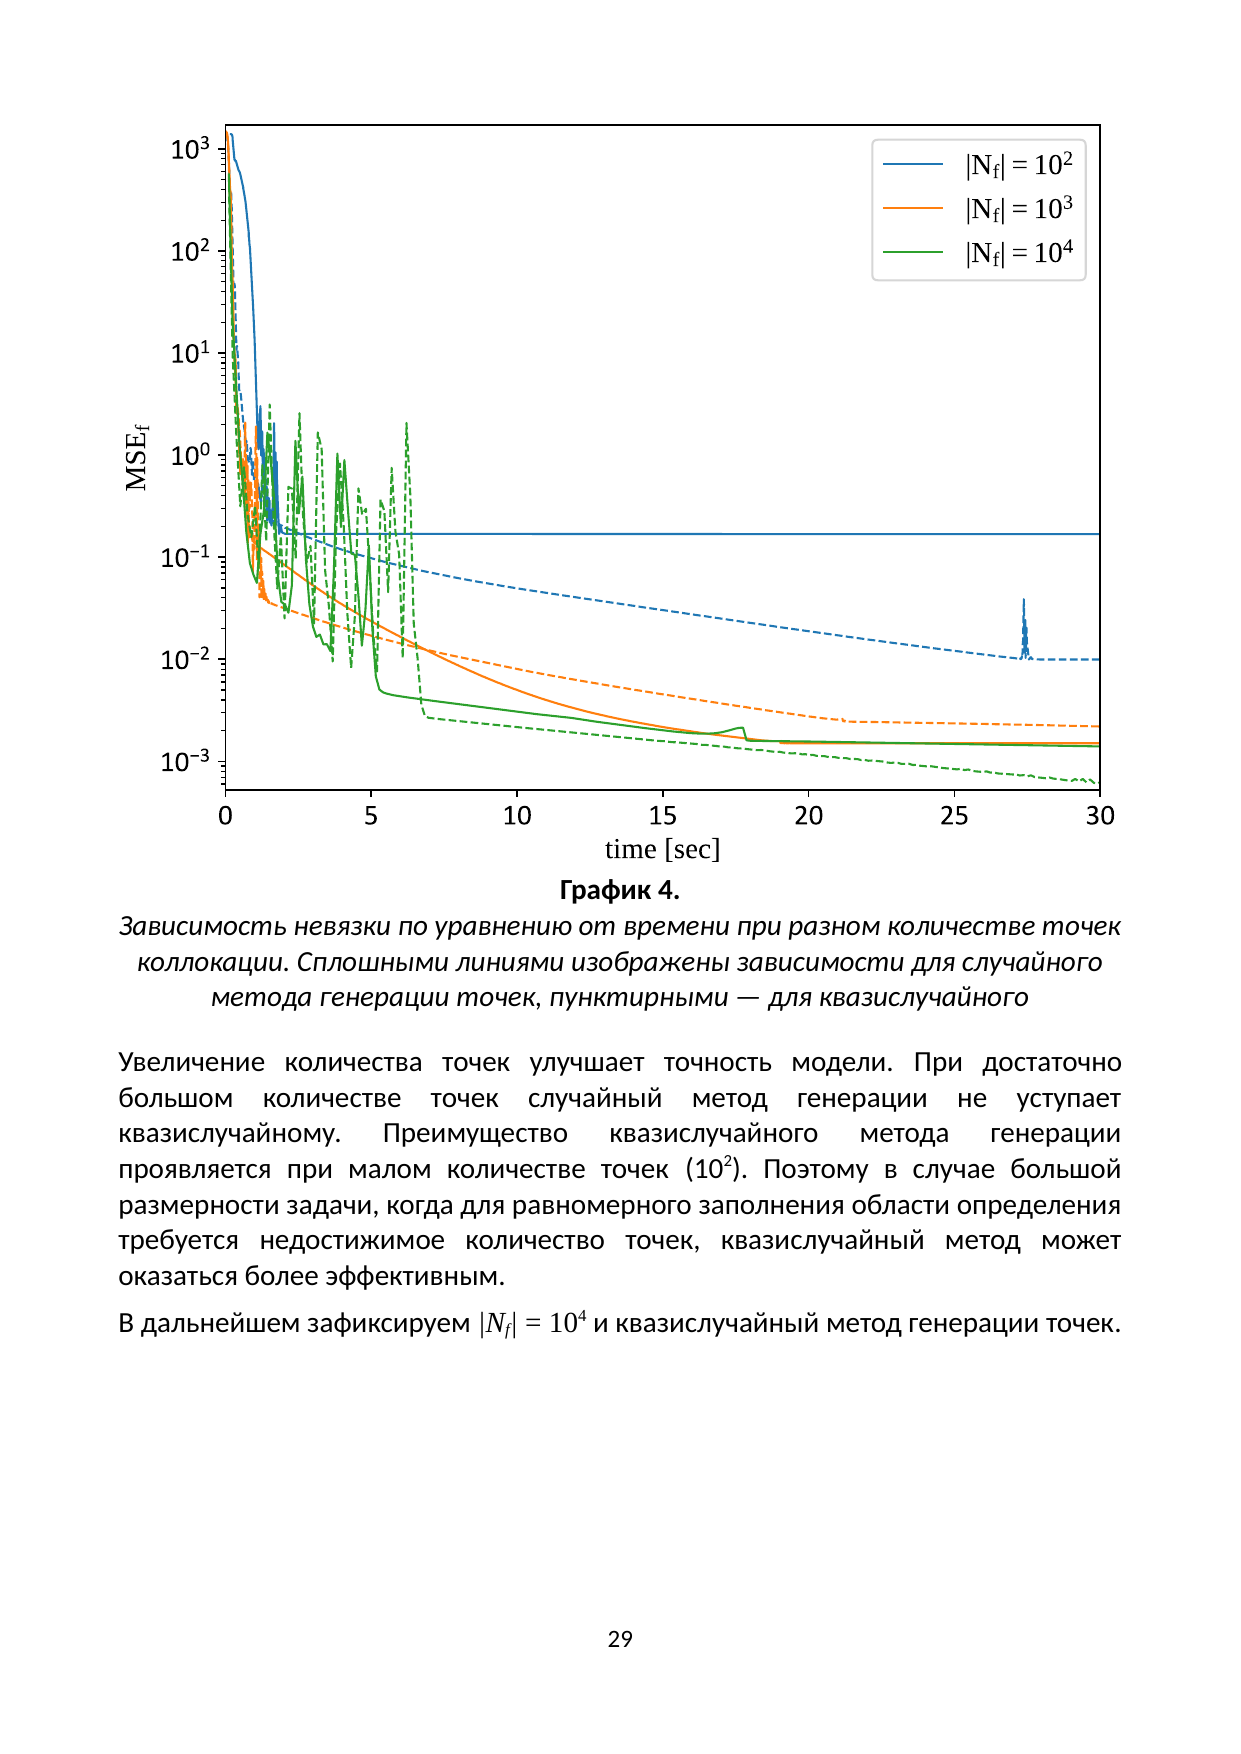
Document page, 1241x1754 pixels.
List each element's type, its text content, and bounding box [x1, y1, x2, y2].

text Увеличение количества точек улучшает точность модели. При достаточно большом количестве точек случайный метод генерации не уступает квазислучайному. Преимущество квазислучайного метода генерации проявляется при малом количестве точек (102). Поэтому в случае большой размерности задачи, когда для равномерного заполнения области определения требуется недостижимое количество точек, квазислучайный метод может оказаться более эффективным. [118, 1043, 1122, 1293]
text График 4. Зависимость невязки по уравнению от времени при разном количестве точек коллокации. Сплошными линиями изображены зависимости для случайного метода генерации точек, пунктирными — для квазислучайного [118, 118, 1122, 1014]
text В дальнейшем зафиксируем |Nf| = 104 и квазислучайный метод генерации точек. [118, 1304, 1122, 1340]
